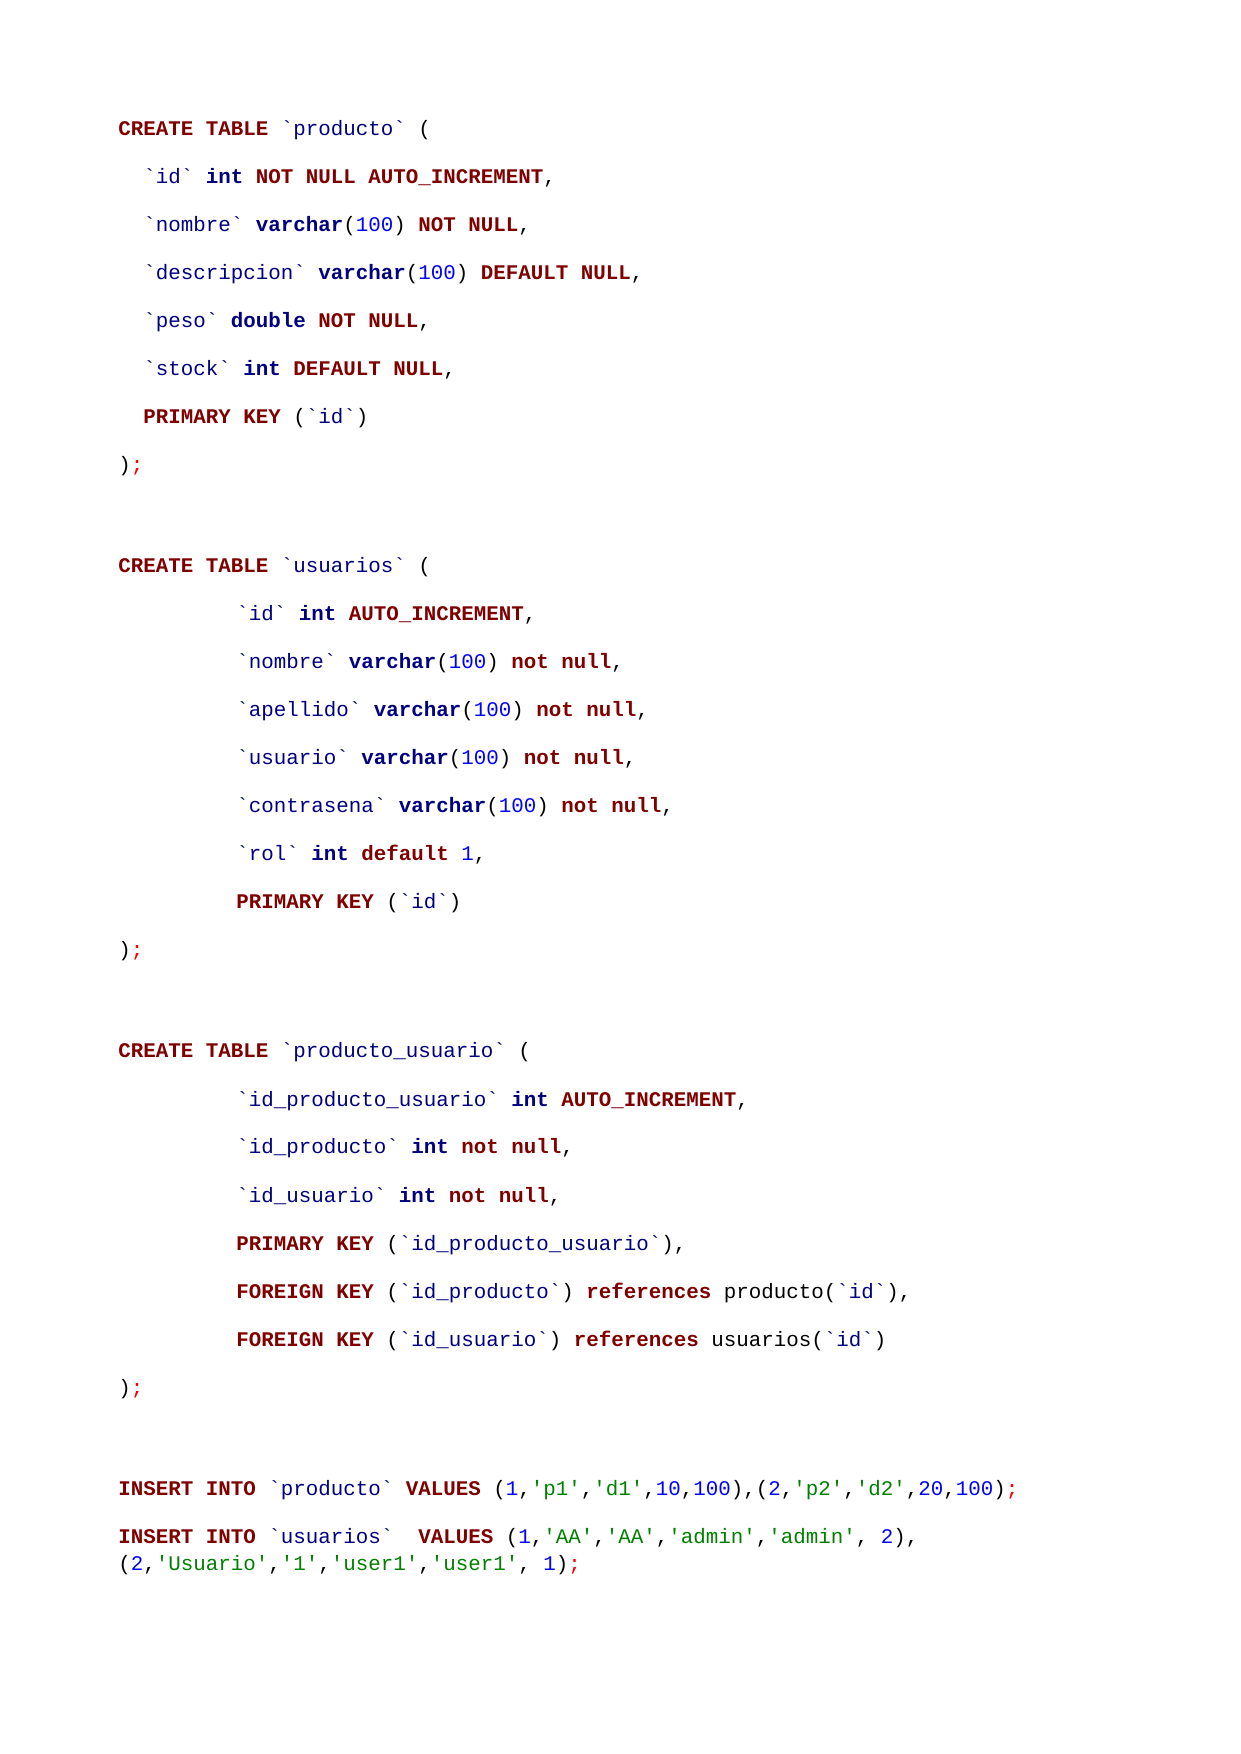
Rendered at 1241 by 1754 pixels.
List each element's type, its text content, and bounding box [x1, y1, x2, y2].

text FOREIGN KEY (`id_usuario`) references usuarios(`id`) [118, 1329, 1122, 1352]
text INSERT INTO `usuarios` VALUES (1,'AA','AA','admin','admin', 2),(2,'Usuario','1','user1','user1', 1); [118, 1526, 1122, 1577]
text PRIMARY KEY (`id`) [118, 406, 1122, 430]
text CREATE TABLE `producto` ( [118, 118, 1122, 142]
text ); [118, 1377, 1122, 1400]
text CREATE TABLE `usuarios` ( [118, 555, 1122, 579]
text PRIMARY KEY (`id`) [118, 891, 1122, 915]
text `apellido` varchar(100) not null, [118, 699, 1122, 723]
text `id` int NOT NULL AUTO_INCREMENT, [118, 166, 1122, 190]
text ); [118, 454, 1122, 478]
text `nombre` varchar(100) NOT NULL, [118, 214, 1122, 238]
text `nombre` varchar(100) not null, [118, 651, 1122, 675]
text `id_usuario` int not null, [118, 1184, 1122, 1208]
text `rol` int default 1, [118, 843, 1122, 867]
text ); [118, 939, 1122, 963]
text `descripcion` varchar(100) DEFAULT NULL, [118, 262, 1122, 286]
text `id_producto_usuario` int AUTO_INCREMENT, [118, 1088, 1122, 1112]
text INSERT INTO `producto` VALUES (1,'p1','d1',10,100),(2,'p2','d2',20,100); [118, 1478, 1122, 1501]
text `peso` double NOT NULL, [118, 310, 1122, 334]
text `id` int AUTO_INCREMENT, [118, 603, 1122, 627]
text FOREIGN KEY (`id_producto`) references producto(`id`), [118, 1281, 1122, 1304]
text `usuario` varchar(100) not null, [118, 747, 1122, 771]
text `id_producto` int not null, [118, 1137, 1122, 1160]
text `stock` int DEFAULT NULL, [118, 358, 1122, 382]
text CREATE TABLE `producto_usuario` ( [118, 1041, 1122, 1064]
text `contrasena` varchar(100) not null, [118, 795, 1122, 819]
text PRIMARY KEY (`id_producto_usuario`), [118, 1233, 1122, 1256]
